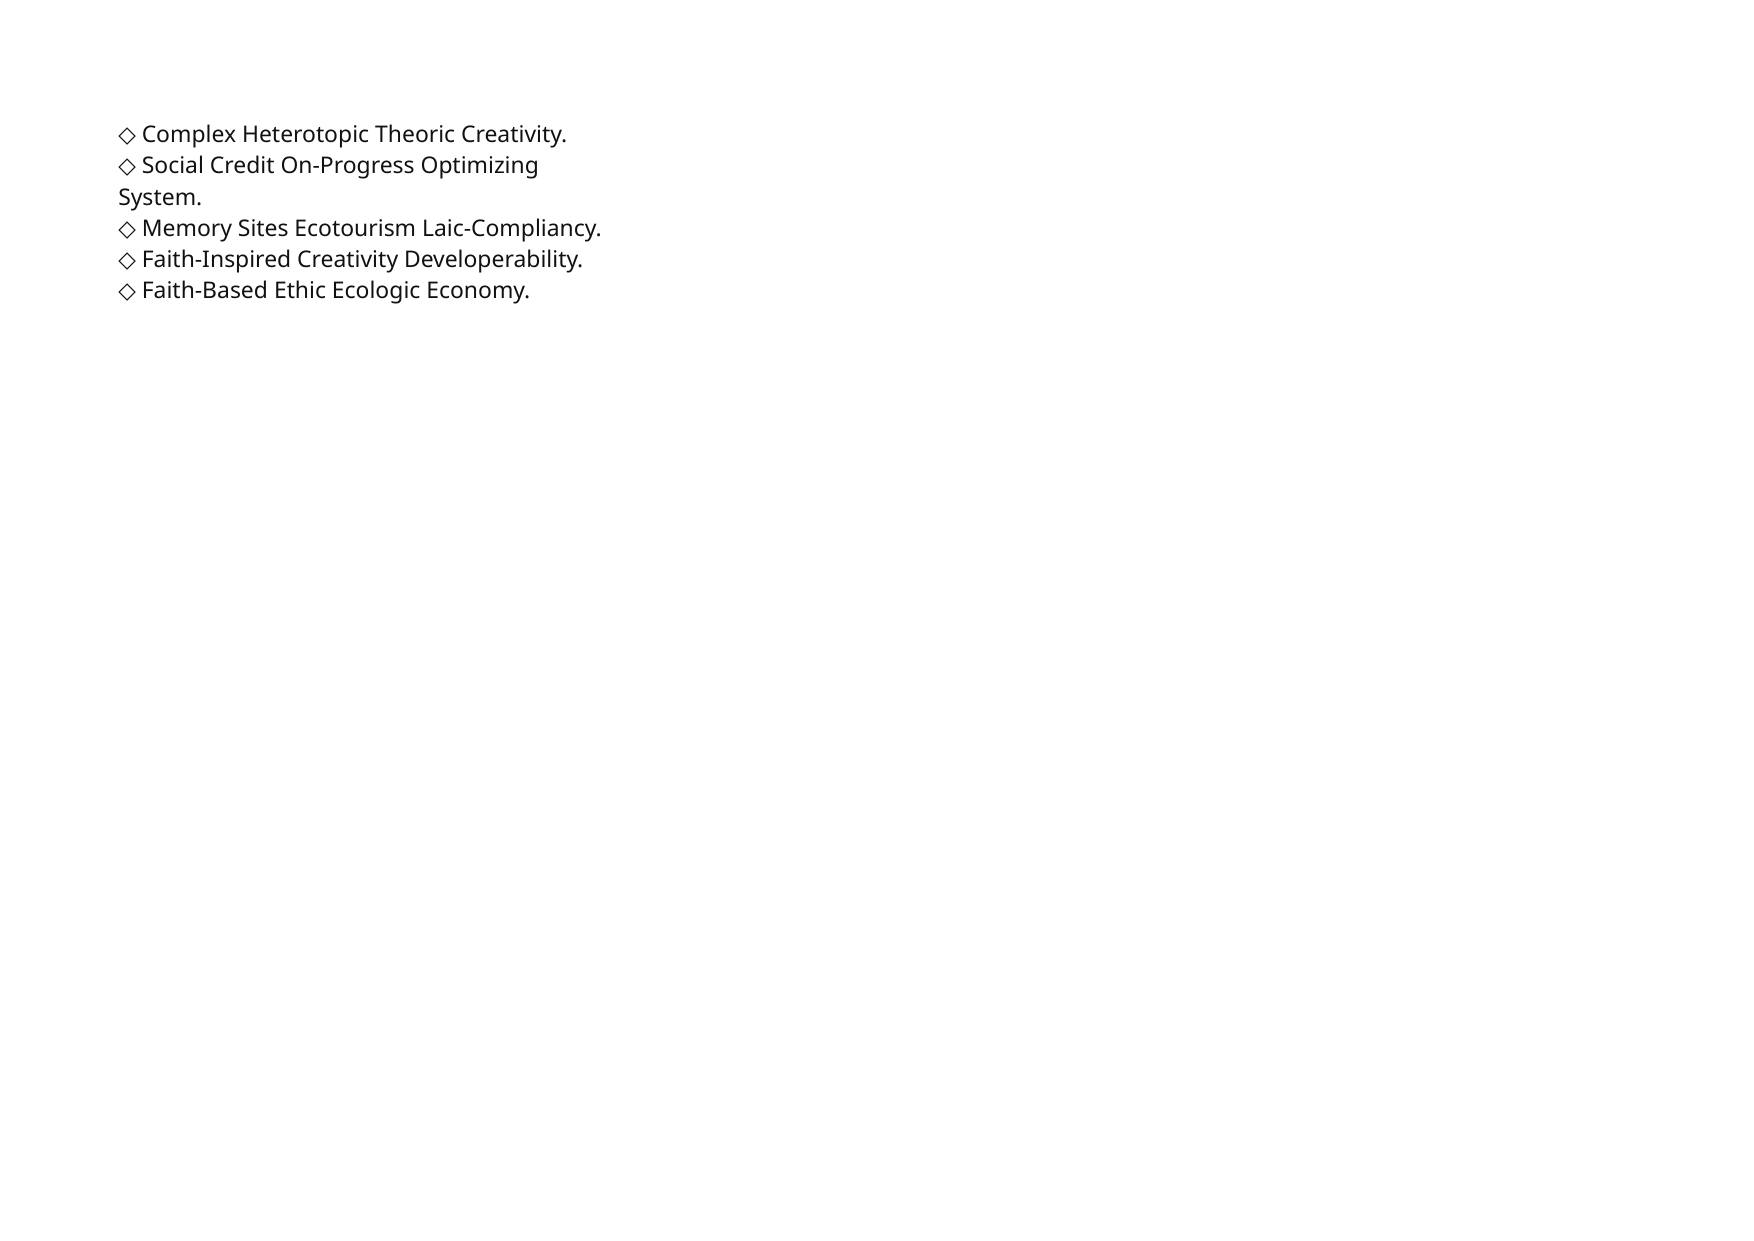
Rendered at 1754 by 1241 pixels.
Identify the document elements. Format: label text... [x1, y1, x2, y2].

text ◇ Memory Sites Ecotourism Laic-Compliancy. [118, 212, 624, 243]
text ◇ Complex Heterotopic Theoric Creativity. [118, 118, 624, 149]
text ◇ Faith-Inspired Creativity Developerability. [118, 243, 624, 274]
text ◇ Faith-Based Ethic Ecologic Economy. [118, 274, 624, 306]
text ◇ Social Credit On-Progress Optimizing System. [118, 149, 624, 212]
